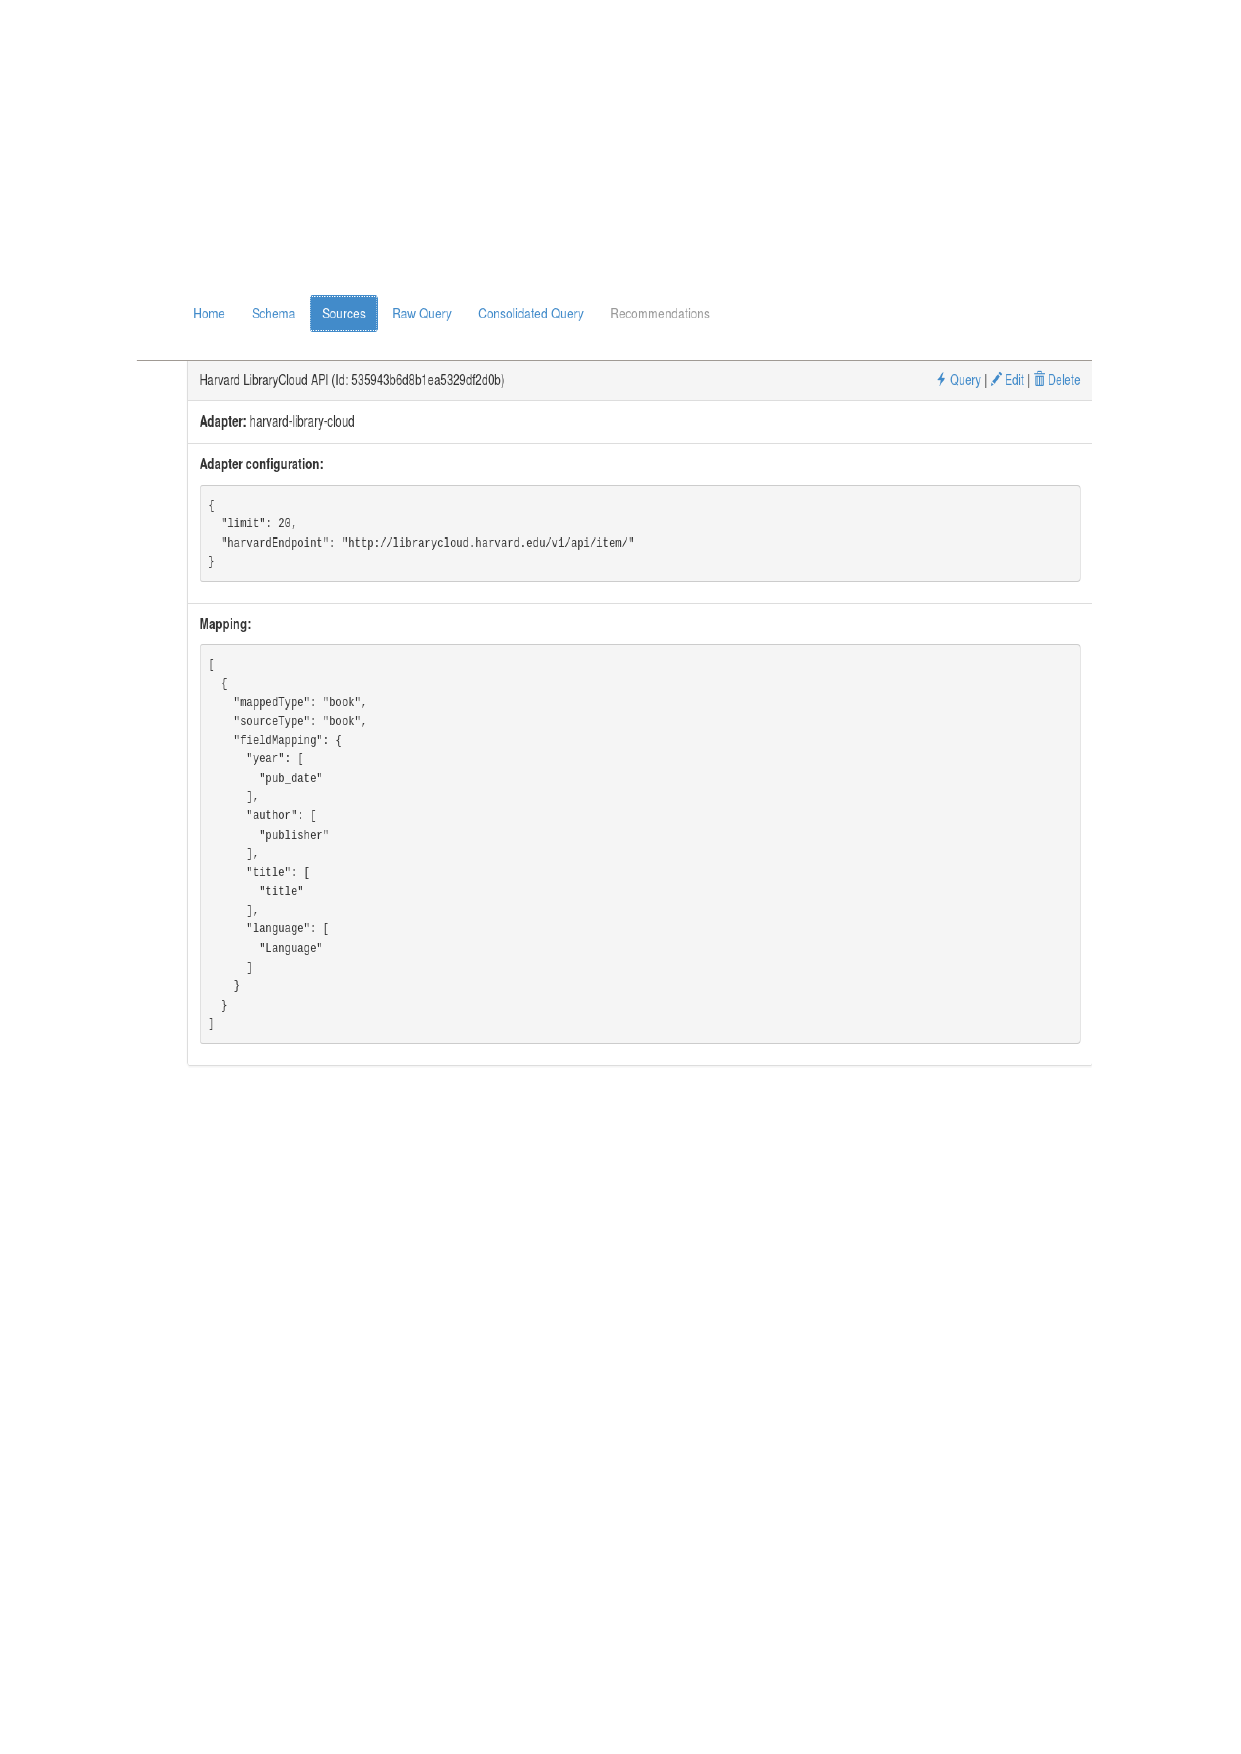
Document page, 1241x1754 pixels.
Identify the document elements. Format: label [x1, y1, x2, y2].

picture [136, 360, 1092, 1076]
picture [128, 268, 1133, 306]
